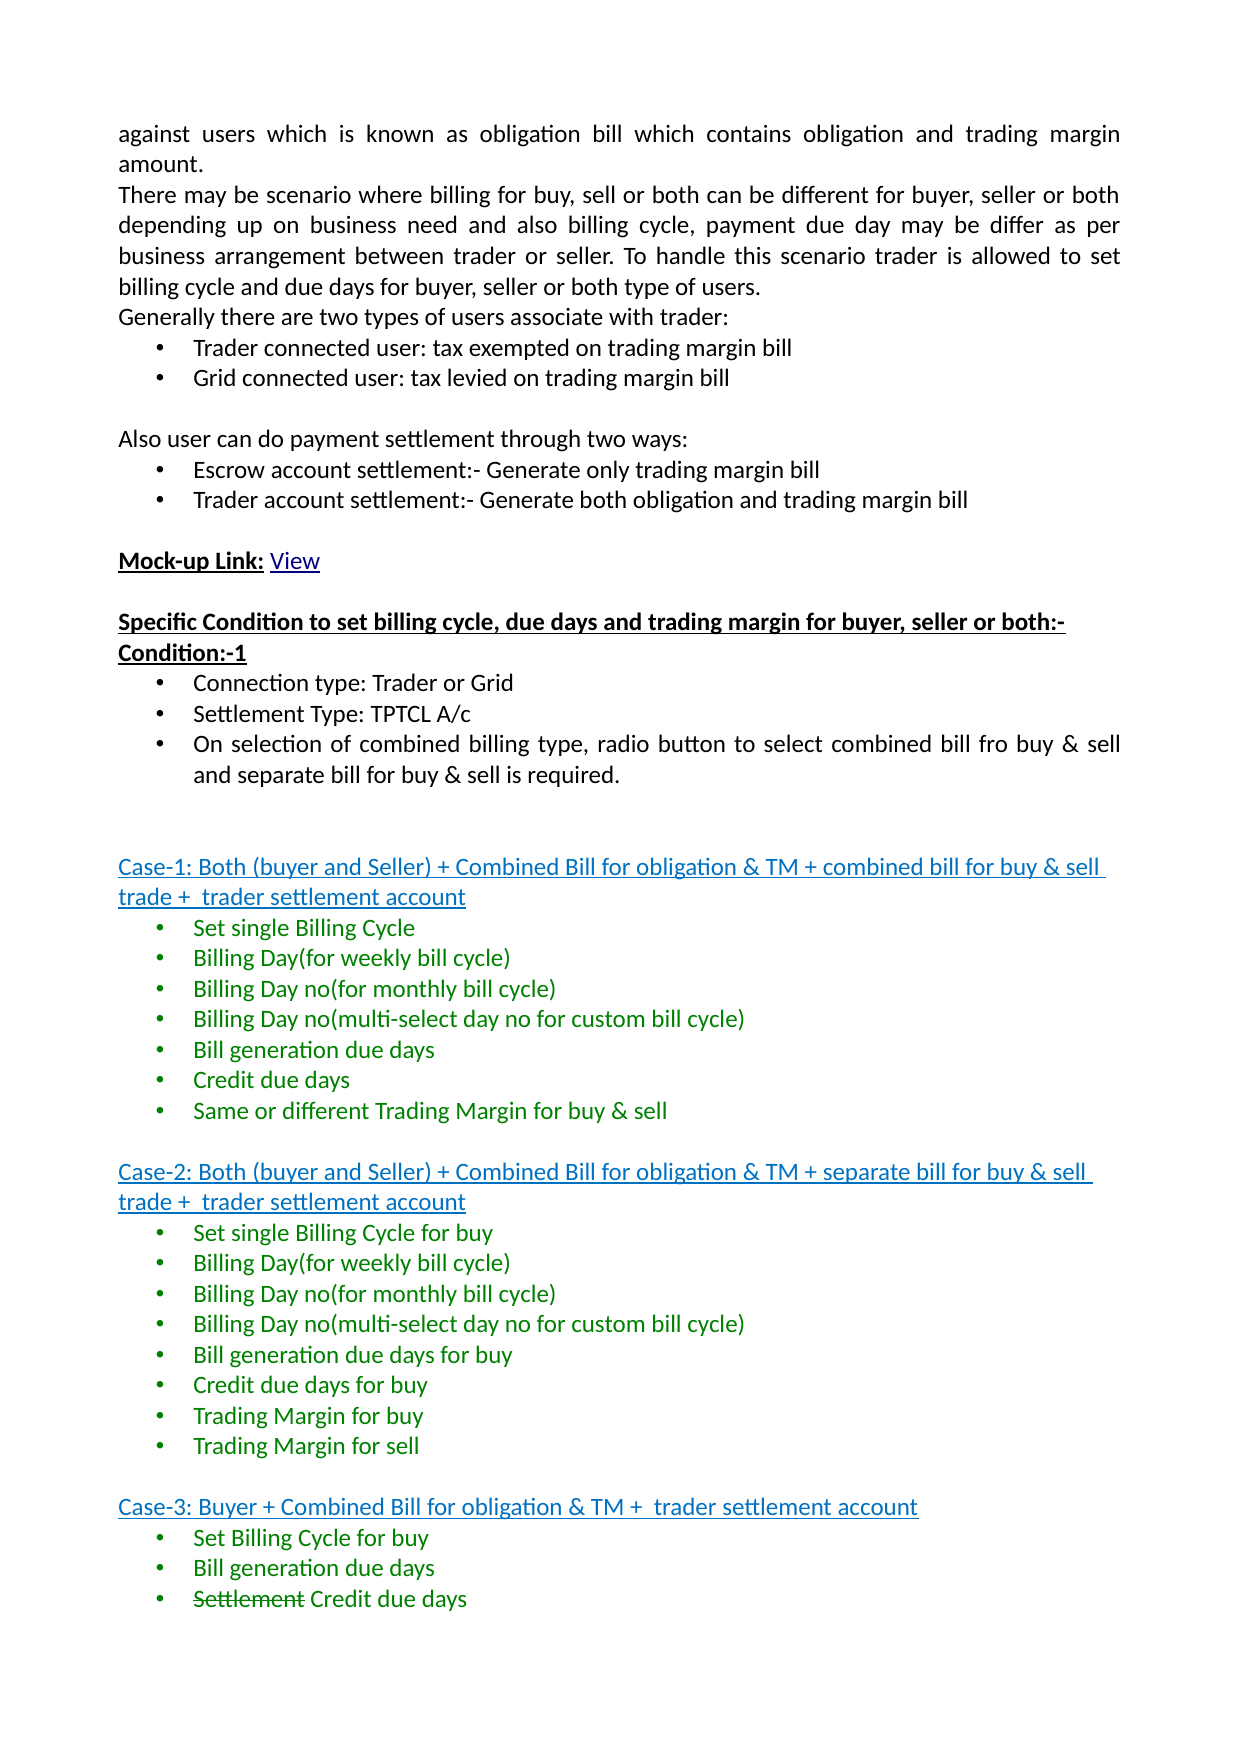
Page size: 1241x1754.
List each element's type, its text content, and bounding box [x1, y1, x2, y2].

text Also user can do payment settlement through two ways: [118, 423, 1122, 454]
list Credit due days for buy [156, 1369, 1122, 1400]
list Set Billing Cycle for buy [156, 1522, 1122, 1553]
list Billing Day no(multi-select day no for custom bill cycle) [156, 1003, 1122, 1034]
list Trading Margin for buy [156, 1400, 1122, 1431]
list Grid connected user: tax levied on trading margin bill [156, 362, 1122, 393]
text Generally there are two types of users associate with trader: [118, 301, 1122, 332]
list Trader account settlement:- Generate both obligation and trading margin bill [156, 484, 1122, 515]
list Billing Day no(for monthly bill cycle) [156, 1278, 1122, 1308]
text Case-3: Buyer + Combined Bill for obligation & TM + trader settlement account [118, 1492, 1122, 1522]
list Escrow account settlement:- Generate only trading margin bill [156, 454, 1122, 484]
text Mock-up Link: View [118, 545, 1122, 576]
list Settlement Credit due days [156, 1583, 1122, 1614]
list Same or different Trading Margin for buy & sell [156, 1095, 1122, 1125]
text Case-1: Both (buyer and Seller) + Combined Bill for obligation & TM + combined bill for buy & sell trade + trader settlement account [118, 851, 1122, 912]
list Bill generation due days [156, 1553, 1122, 1583]
list Credit due days [156, 1064, 1122, 1095]
list Trading Margin for sell [156, 1431, 1122, 1461]
text There may be scenario where billing for buy, sell or both can be different for buyer, seller or both depending up on business need and also billing cycle, payment due day may be differ as per business arrangement between trader or seller. To handle this scenario trader is allowed to set billing cycle and due days for buyer, seller or both type of users. [118, 179, 1122, 301]
list Set single Billing Cycle for buy [156, 1217, 1122, 1247]
list Bill generation due days [156, 1034, 1122, 1064]
list Billing Day(for weekly bill cycle) [156, 942, 1122, 973]
text Specific Condition to set billing cycle, due days and trading margin for buyer, seller or both:- [118, 606, 1122, 637]
list Billing Day no(multi-select day no for custom bill cycle) [156, 1308, 1122, 1339]
list Bill generation due days for buy [156, 1339, 1122, 1369]
text Case-2: Both (buyer and Seller) + Combined Bill for obligation & TM + separate bill for buy & sell trade + trader settlement account [118, 1156, 1122, 1217]
list Connection type: Trader or Grid [156, 667, 1122, 698]
list Billing Day(for weekly bill cycle) [156, 1247, 1122, 1278]
list Settlement Type: TPTCL A/c [156, 698, 1122, 728]
list Set single Billing Cycle [156, 912, 1122, 942]
list On selection of combined billing type, radio button to select combined bill fro buy & sell and separate bill for buy & sell is required. [156, 728, 1122, 789]
text against users which is known as obligation bill which contains obligation and trading margin amount. [118, 118, 1122, 179]
list Trader connected user: tax exempted on trading margin bill [156, 332, 1122, 362]
text Condition:-1 [118, 637, 1122, 667]
list Billing Day no(for monthly bill cycle) [156, 973, 1122, 1003]
